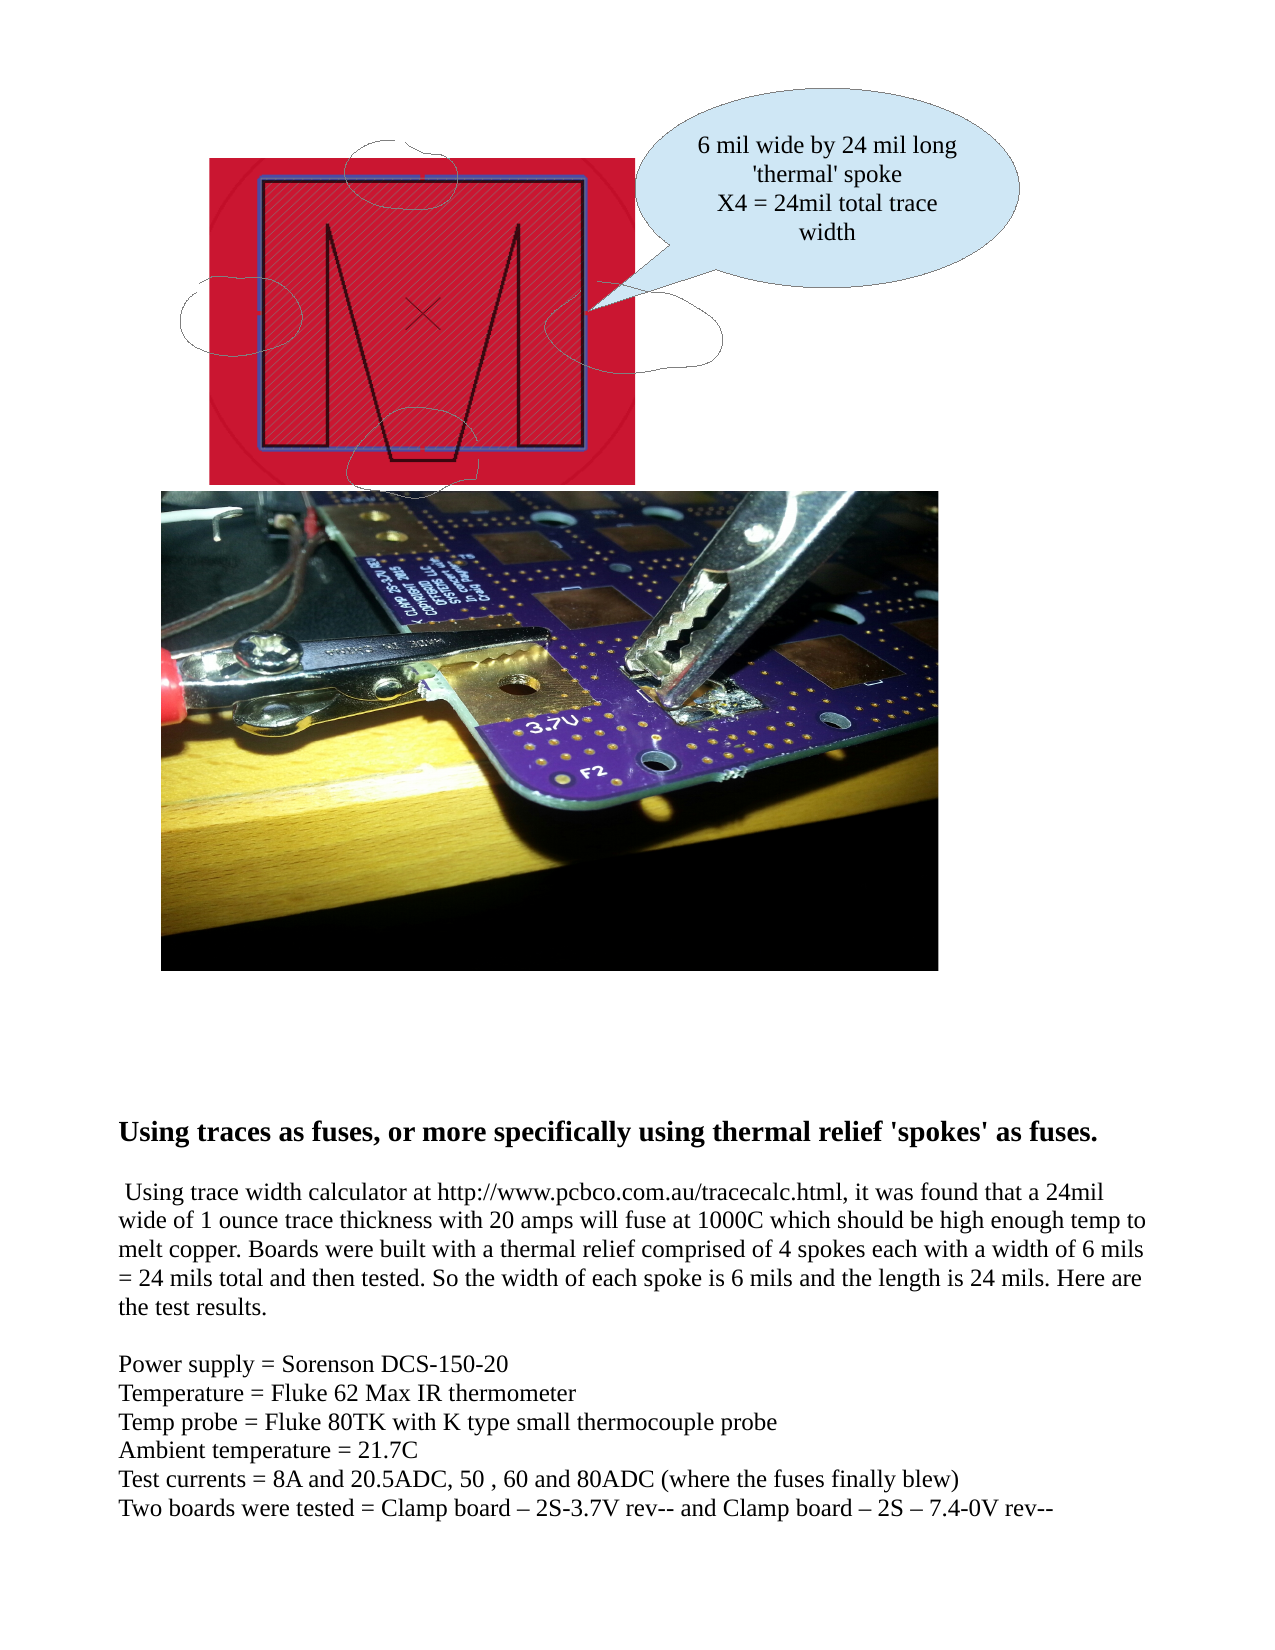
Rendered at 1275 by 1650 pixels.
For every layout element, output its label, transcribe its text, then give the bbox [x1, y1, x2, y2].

text Temp probe = Fluke 80TK with K type small thermocouple probe [118, 1407, 1157, 1435]
text Ambient temperature = 21.7C [118, 1435, 1157, 1464]
text Two boards were tested = Clamp board – 2S-3.7V rev-- and Clamp board – 2S – 7.4-0V rev-- [118, 1493, 1157, 1522]
text Using traces as fuses, or more specifically using thermal relief 'spokes' as fuses. [118, 1114, 1157, 1148]
text Power supply = Sorenson DCS-150-20 [118, 1349, 1157, 1378]
picture [161, 491, 939, 971]
text Temperature = Fluke 62 Max IR thermometer [118, 1378, 1157, 1407]
picture [209, 158, 636, 485]
text Using trace width calculator at http://www.pcbco.com.au/tracecalc.html, it was found that a 24mil wide of 1 ounce trace thickness with 20 amps will fuse at 1000C which should be high enough temp to melt copper. Boards were built with a thermal relief comprised of 4 spokes each with a width of 6 mils = 24 mils total and then tested. So the width of each spoke is 6 mils and the length is 24 mils. Here are the test results. [118, 1177, 1157, 1320]
text Test currents = 8A and 20.5ADC, 50 , 60 and 80ADC (where the fuses finally blew) [118, 1464, 1157, 1493]
